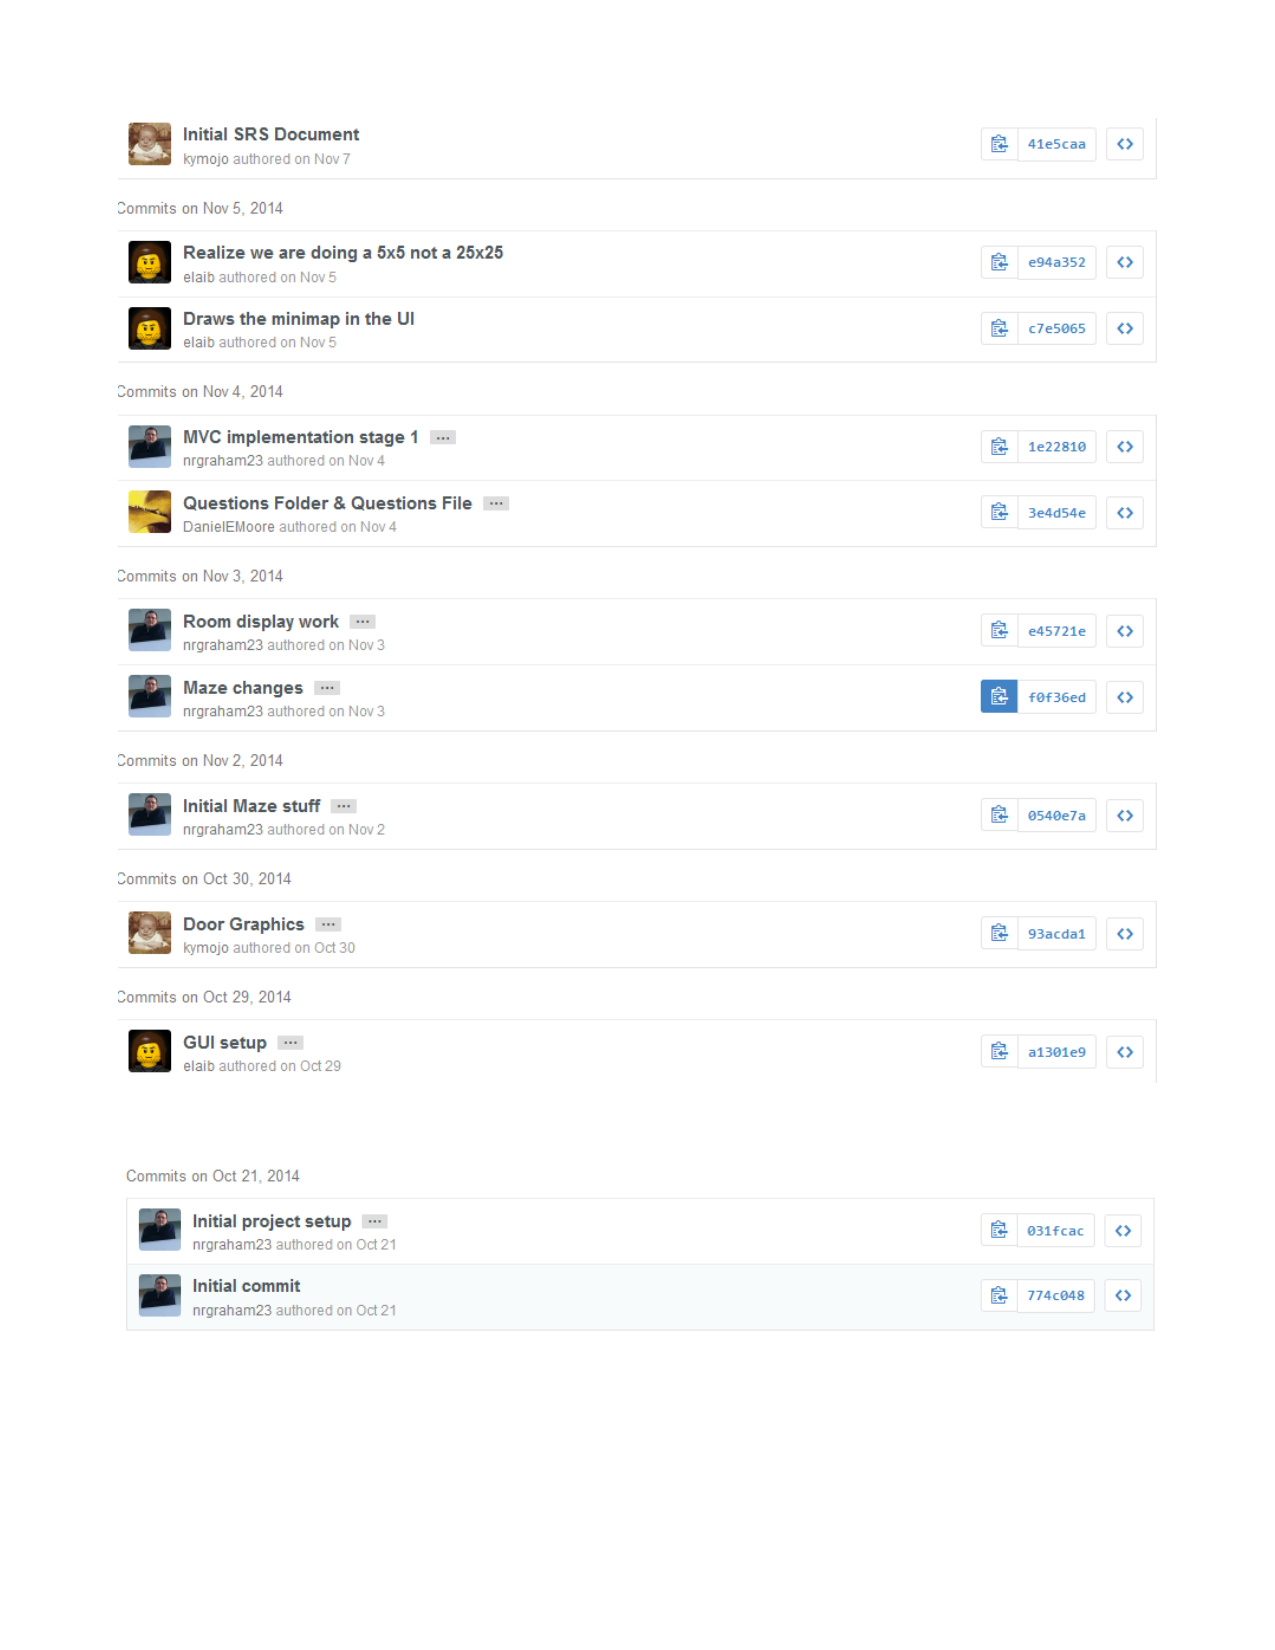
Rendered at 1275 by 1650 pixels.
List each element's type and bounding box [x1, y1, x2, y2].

picture [118, 1159, 1157, 1339]
picture [118, 118, 1157, 1083]
